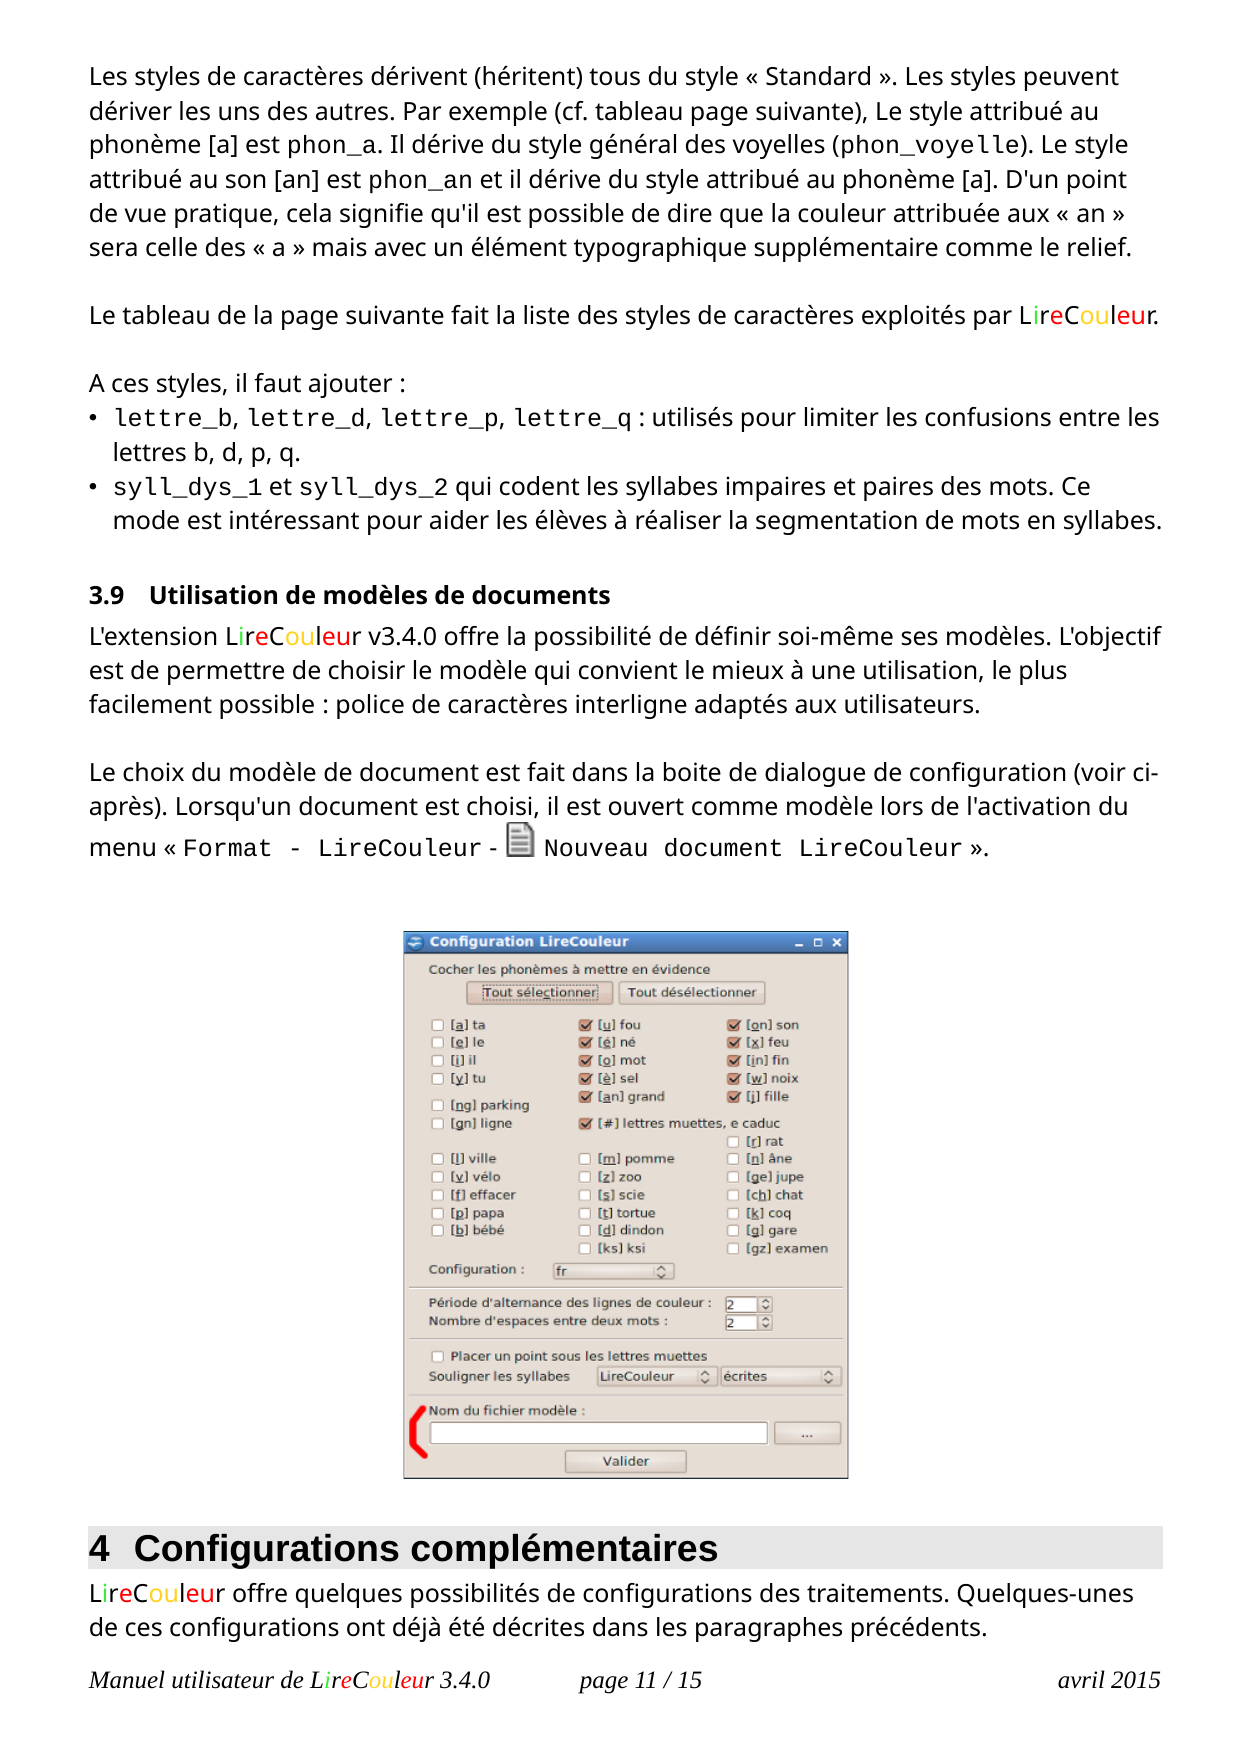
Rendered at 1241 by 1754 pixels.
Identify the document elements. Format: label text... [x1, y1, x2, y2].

text L'extension LireCouleur v3.4.0 offre la possibilité de définir soi-même ses modèles. L'objectif est de permettre de choisir le modèle qui convient le mieux à une utilisation, le plus facilement possible : police de caractères interligne adaptés aux utilisateurs. [88, 618, 1163, 721]
text Les styles de caractères dérivent (héritent) tous du style « Standard ». Les styles peuvent dériver les uns des autres. Par exemple (cf. tableau page suivante), Le style attribué au phonème [a] est phon_a. Il dérive du style général des voyelles (phon_voyelle). Le style attribué au son [an] est phon_an et il dérive du style attribué au phonème [a]. D'un point de vue pratique, cela signifie qu'il est possible de dire que la couleur attribuée aux « an » sera celle des « a » mais avec un élément typographique supplémentaire comme le relief. [88, 59, 1163, 264]
picture [503, 822, 537, 857]
picture [403, 931, 849, 1479]
list lettre_b, lettre_d, lettre_p, lettre_q : utilisés pour limiter les confusions entre les lettres b, d, p, q. [88, 400, 1163, 468]
subtitle Utilisation de modèles de documents [88, 578, 1163, 612]
subtitle Configurations complémentaires [88, 1526, 1163, 1569]
text Le tableau de la page suivante fait la liste des styles de caractères exploités par LireCouleur. [88, 298, 1163, 332]
text Le choix du modèle de document est fait dans la boite de dialogue de configuration (voir ci-après). Lorsqu'un document est choisi, il est ouvert comme modèle lors de l'activation du menu « Format - LireCouleur - Nouveau document LireCouleur ». [88, 755, 1163, 864]
list syll_dys_1 et syll_dys_2 qui codent les syllabes impaires et paires des mots. Ce mode est intéressant pour aider les élèves à réaliser la segmentation de mots en syllabes. [88, 468, 1163, 537]
text LireCouleur offre quelques possibilités de configurations des traitements. Quelques-unes de ces configurations ont déjà été décrites dans les paragraphes précédents. [88, 1575, 1163, 1643]
text A ces styles, il faut ajouter : [88, 366, 1163, 400]
